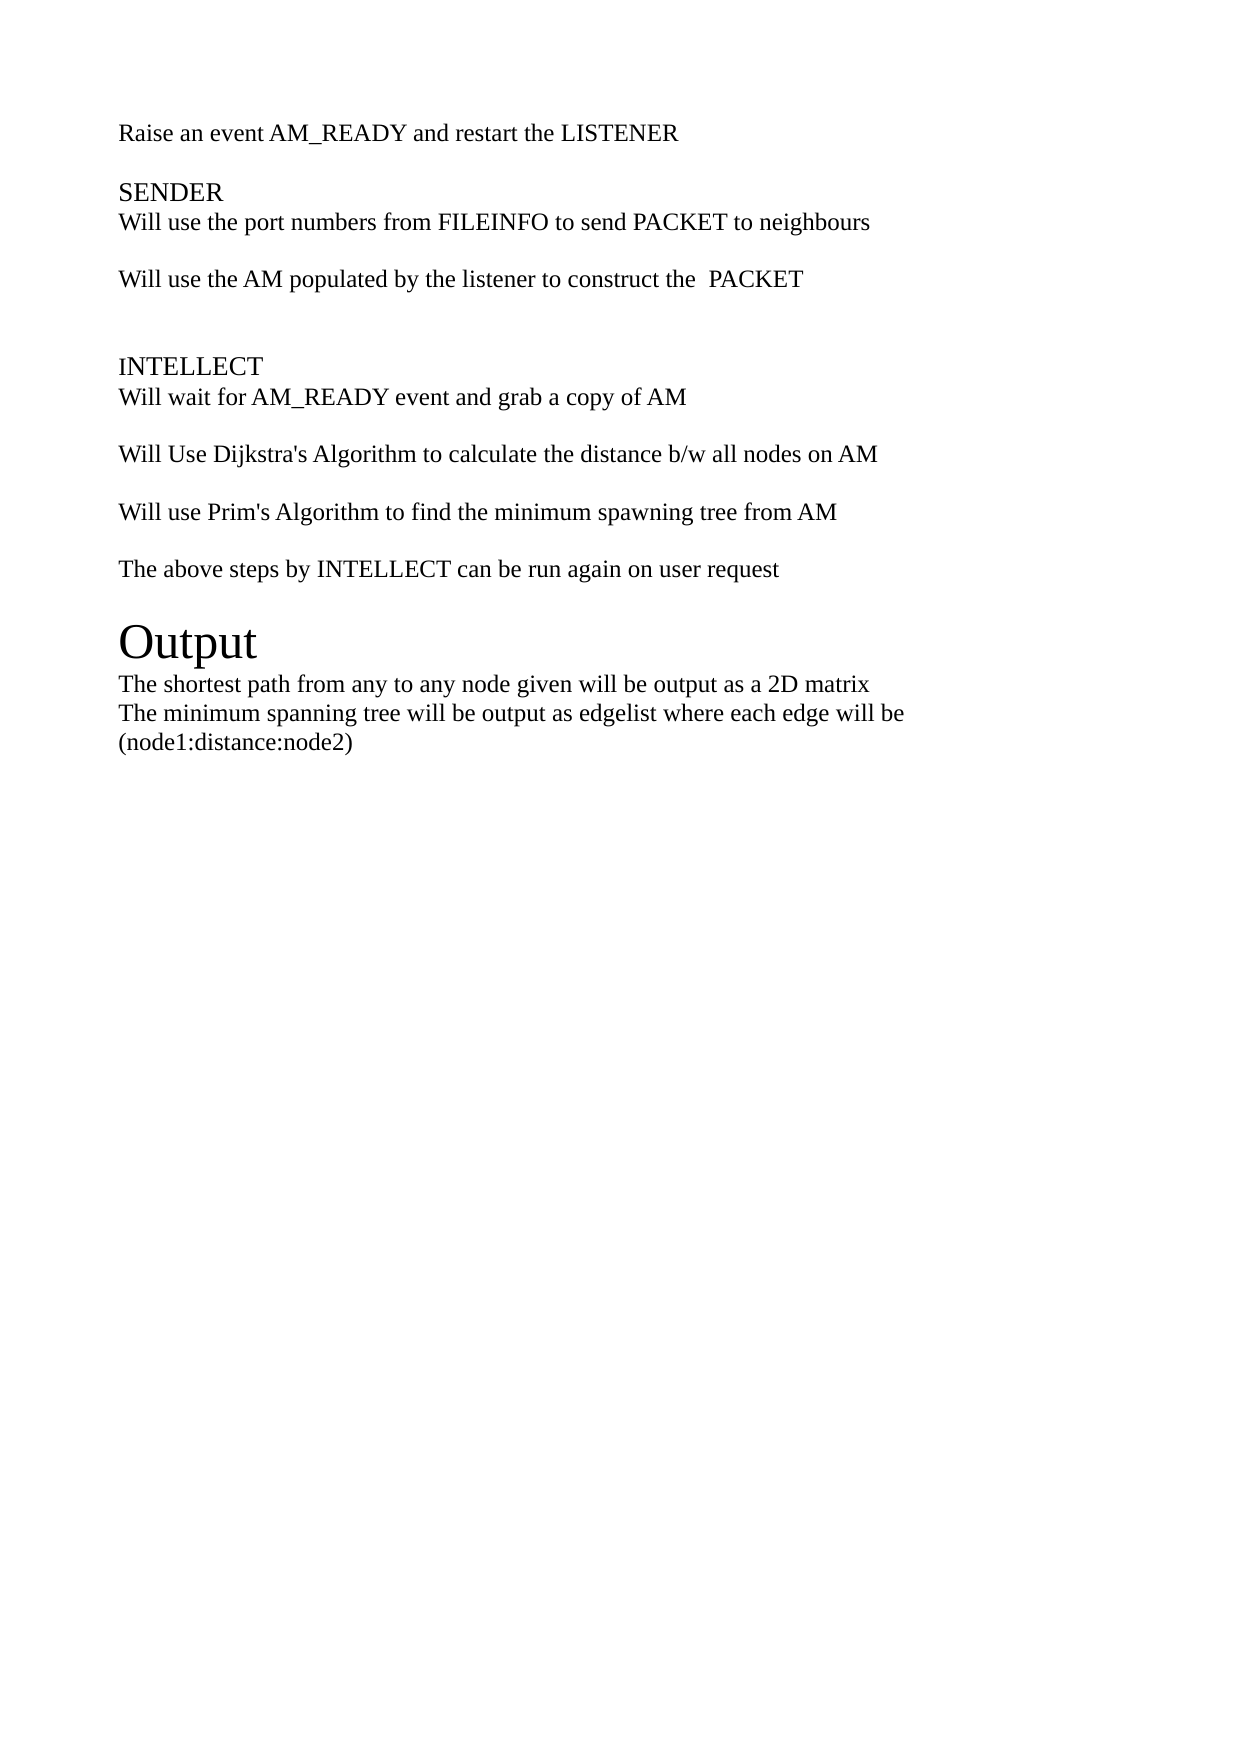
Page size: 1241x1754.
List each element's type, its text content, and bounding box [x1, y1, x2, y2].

text Raise an event AM_READY and restart the LISTENER [118, 118, 1116, 147]
text The above steps by INTELLECT can be run again on user request [118, 554, 1116, 583]
text Will Use Dijkstra's Algorithm to calculate the distance b/w all nodes on AM [118, 439, 1116, 468]
text SENDER [118, 176, 1116, 207]
text Will use Prim's Algorithm to find the minimum spawning tree from AM [118, 497, 1116, 525]
text The shortest path from any to any node given will be output as a 2D matrix [118, 669, 1116, 698]
text Will use the AM populated by the listener to construct the PACKET [118, 264, 1116, 293]
text Will wait for AM_READY event and grab a copy of AM [118, 382, 1116, 410]
text The minimum spanning tree will be output as edgelist where each edge will be (node1:distance:node2) [118, 698, 1116, 755]
text INTELLECT [118, 351, 1116, 382]
text Output [118, 612, 1116, 669]
text Will use the port numbers from FILEINFO to send PACKET to neighbours [118, 207, 1116, 236]
